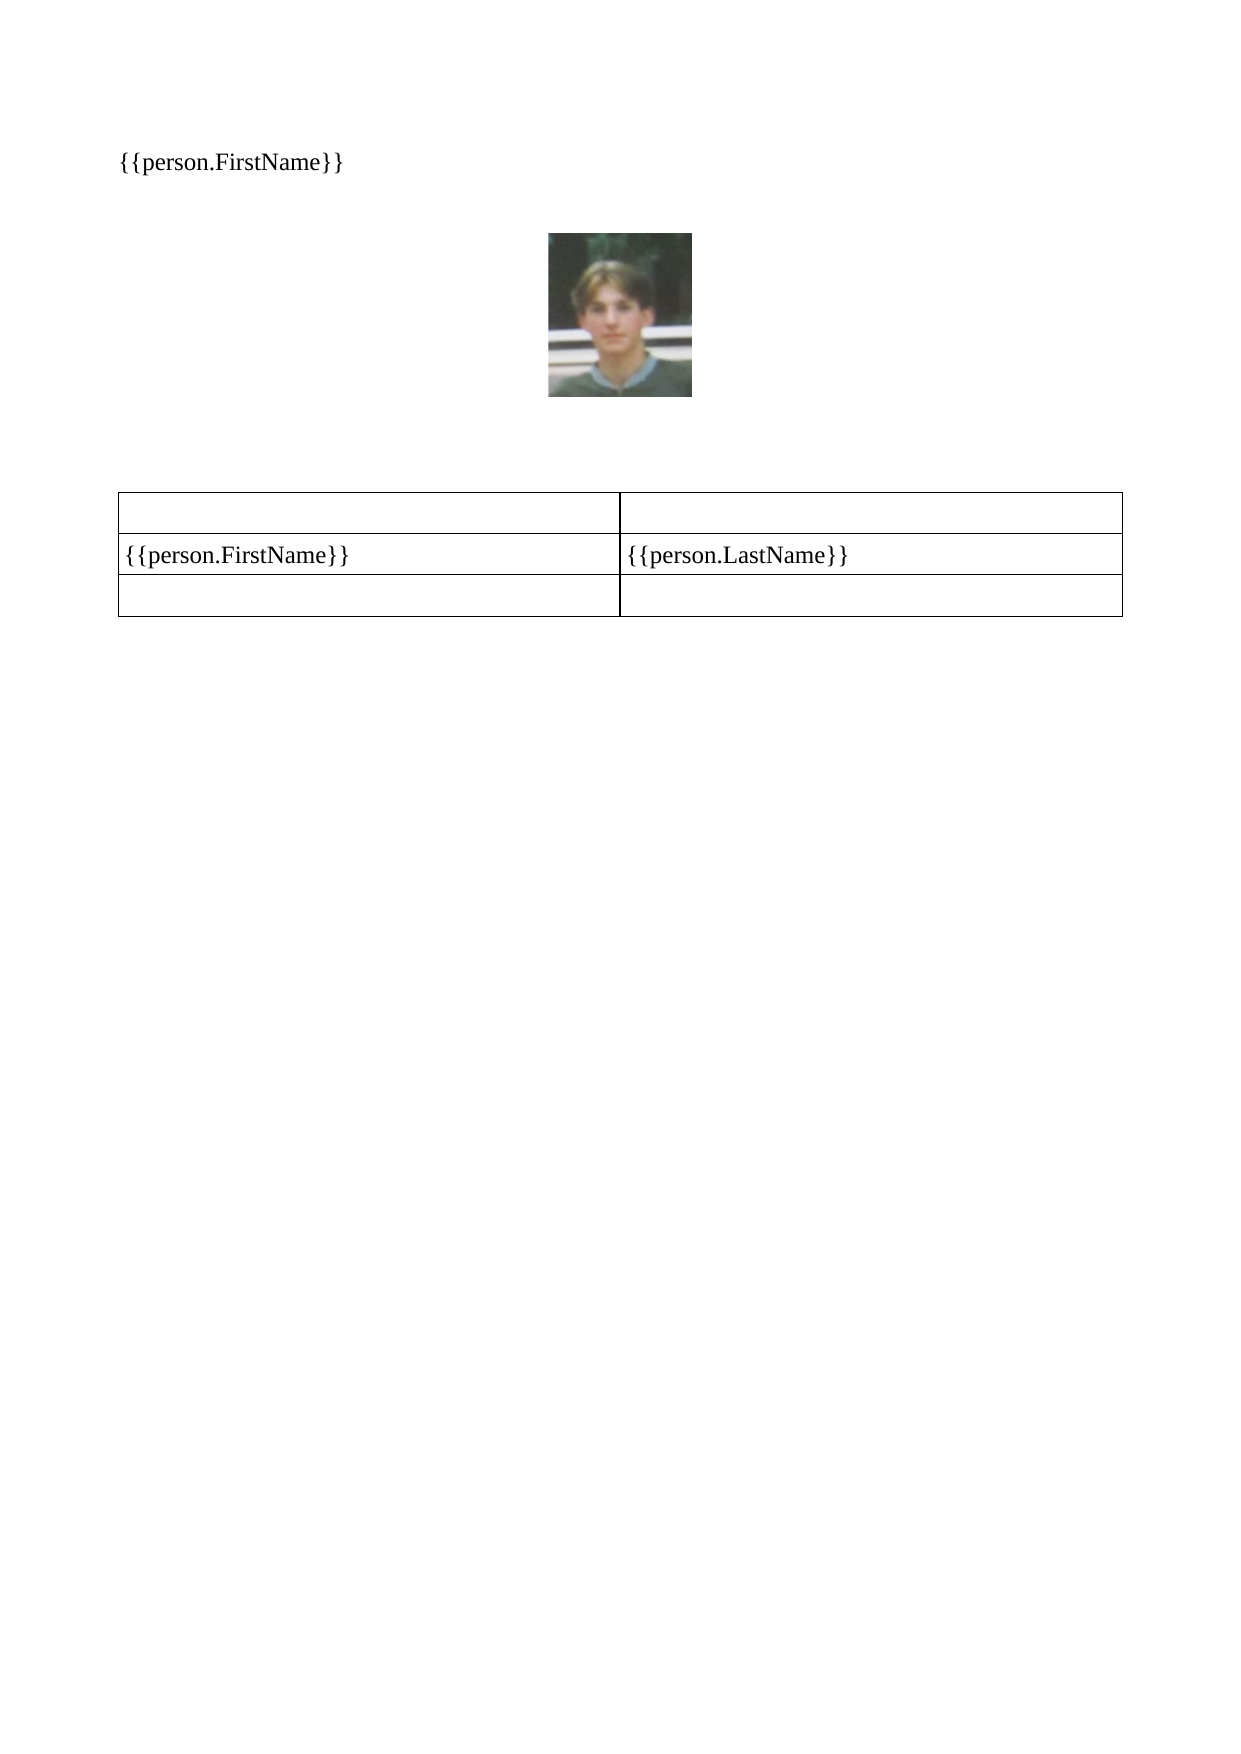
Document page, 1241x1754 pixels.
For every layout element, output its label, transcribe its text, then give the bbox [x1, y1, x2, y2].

table_header [621, 493, 1122, 533]
table_header <@for person in people> [119, 493, 619, 533]
text <@endfor> [118, 176, 1122, 204]
table_cell [621, 575, 1122, 616]
table_cell <@endfor> [119, 575, 619, 616]
table_cell {{person.LastName}} [621, 534, 1122, 574]
text {{person.FirstName}} [118, 147, 1122, 176]
table_cell {{person.FirstName}} [119, 534, 619, 574]
text <@for person in people> [118, 118, 1122, 147]
picture [548, 233, 692, 397]
